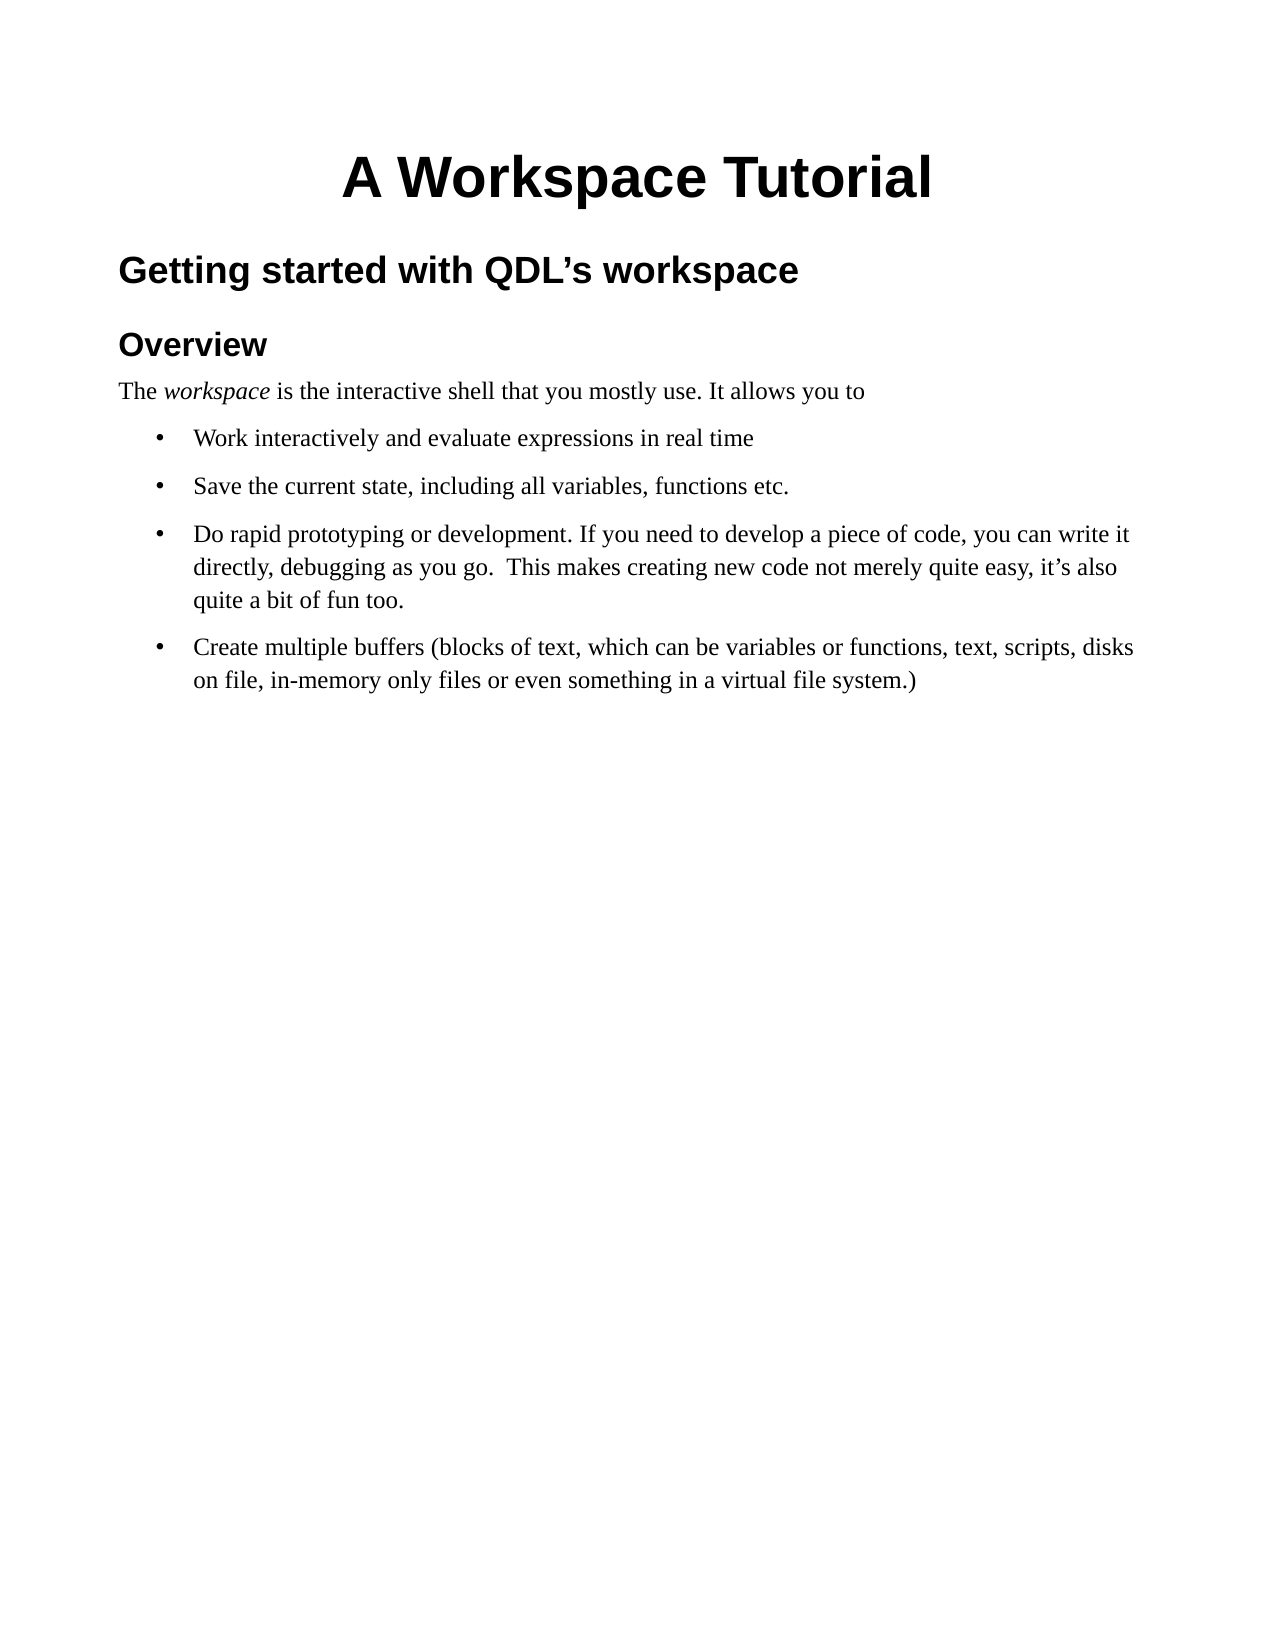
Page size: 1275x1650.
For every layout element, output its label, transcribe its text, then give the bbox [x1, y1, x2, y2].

list Work interactively and evaluate expressions in real time [156, 423, 1157, 452]
list Create multiple buffers (blocks of text, which can be variables or functions, text, scripts, disks on file, in-memory only files or even something in a virtual file system.) [156, 632, 1157, 694]
text The workspace is the interactive shell that you mostly use. It allows you to [118, 376, 1157, 404]
list Do rapid prototyping or development. If you need to develop a piece of code, you can write it directly, debugging as you go. This makes creating new code not merely quite easy, it’s also quite a bit of fun too. [156, 519, 1157, 613]
title A Workspace Tutorial [118, 143, 1157, 210]
subtitle Getting started with QDL’s workspace [118, 248, 1157, 291]
list Save the current state, including all variables, functions etc. [156, 471, 1157, 500]
subtitle Overview [118, 325, 1157, 363]
